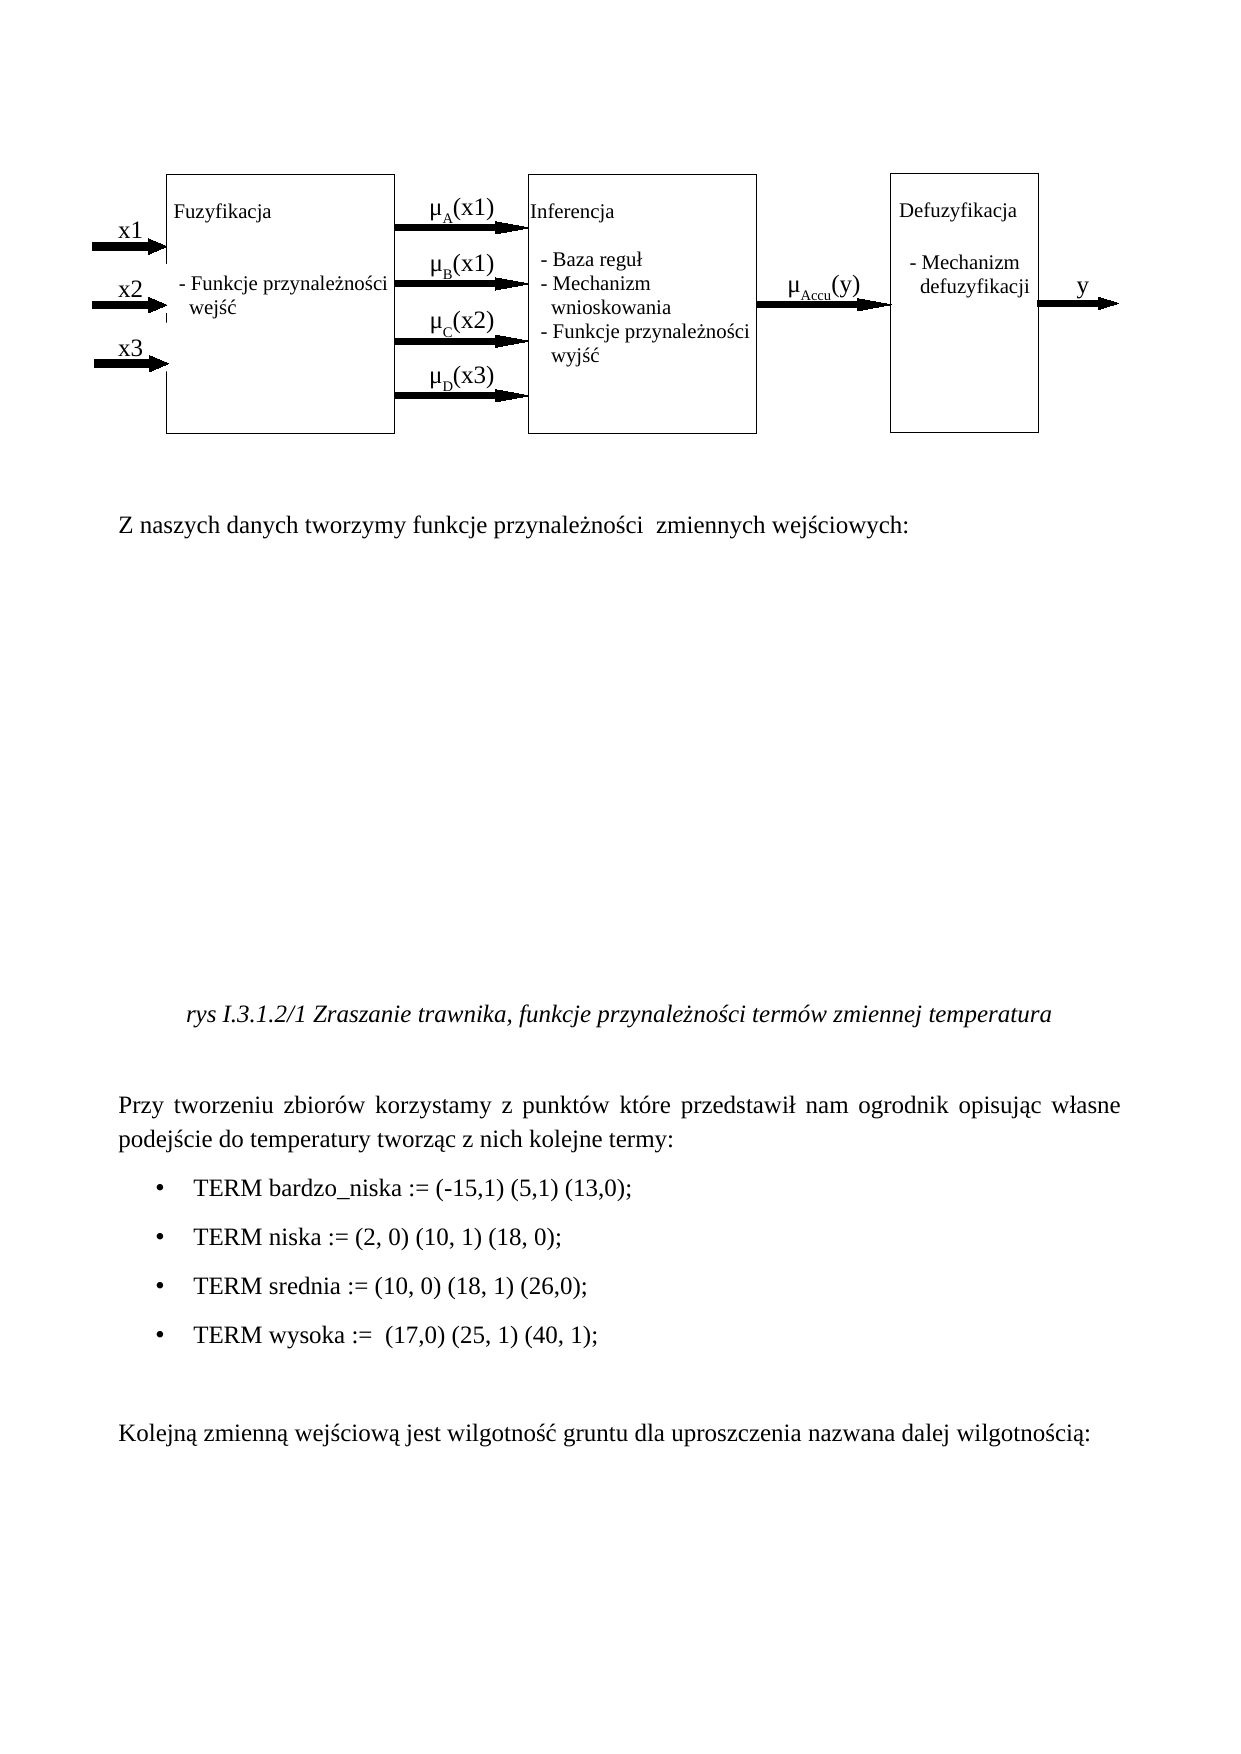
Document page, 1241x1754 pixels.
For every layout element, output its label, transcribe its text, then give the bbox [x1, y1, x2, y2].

list TERM niska := (2, 0) (10, 1) (18, 0); [156, 1222, 1122, 1251]
list TERM srednia := (10, 0) (18, 1) (26,0); [156, 1271, 1122, 1300]
list TERM wysoka := (17,0) (25, 1) (40, 1); [156, 1320, 1122, 1349]
list TERM bardzo_niska := (-15,1) (5,1) (13,0); [156, 1173, 1122, 1202]
text rys I.3.1.2/1 Zraszanie trawnika, funkcje przynależności termów zmiennej temperatura [118, 999, 1122, 1028]
text Z naszych danych tworzymy funkcje przynależności zmiennych wejściowych: [118, 511, 1122, 539]
text Przy tworzeniu zbiorów korzystamy z punktów które przedstawił nam ogrodnik opisując własne podejście do temperatury tworząc z nich kolejne termy: [118, 1090, 1122, 1153]
text Kolejną zmienną wejściową jest wilgotność gruntu dla uproszczenia nazwana dalej wilgotnością: [118, 1418, 1122, 1447]
